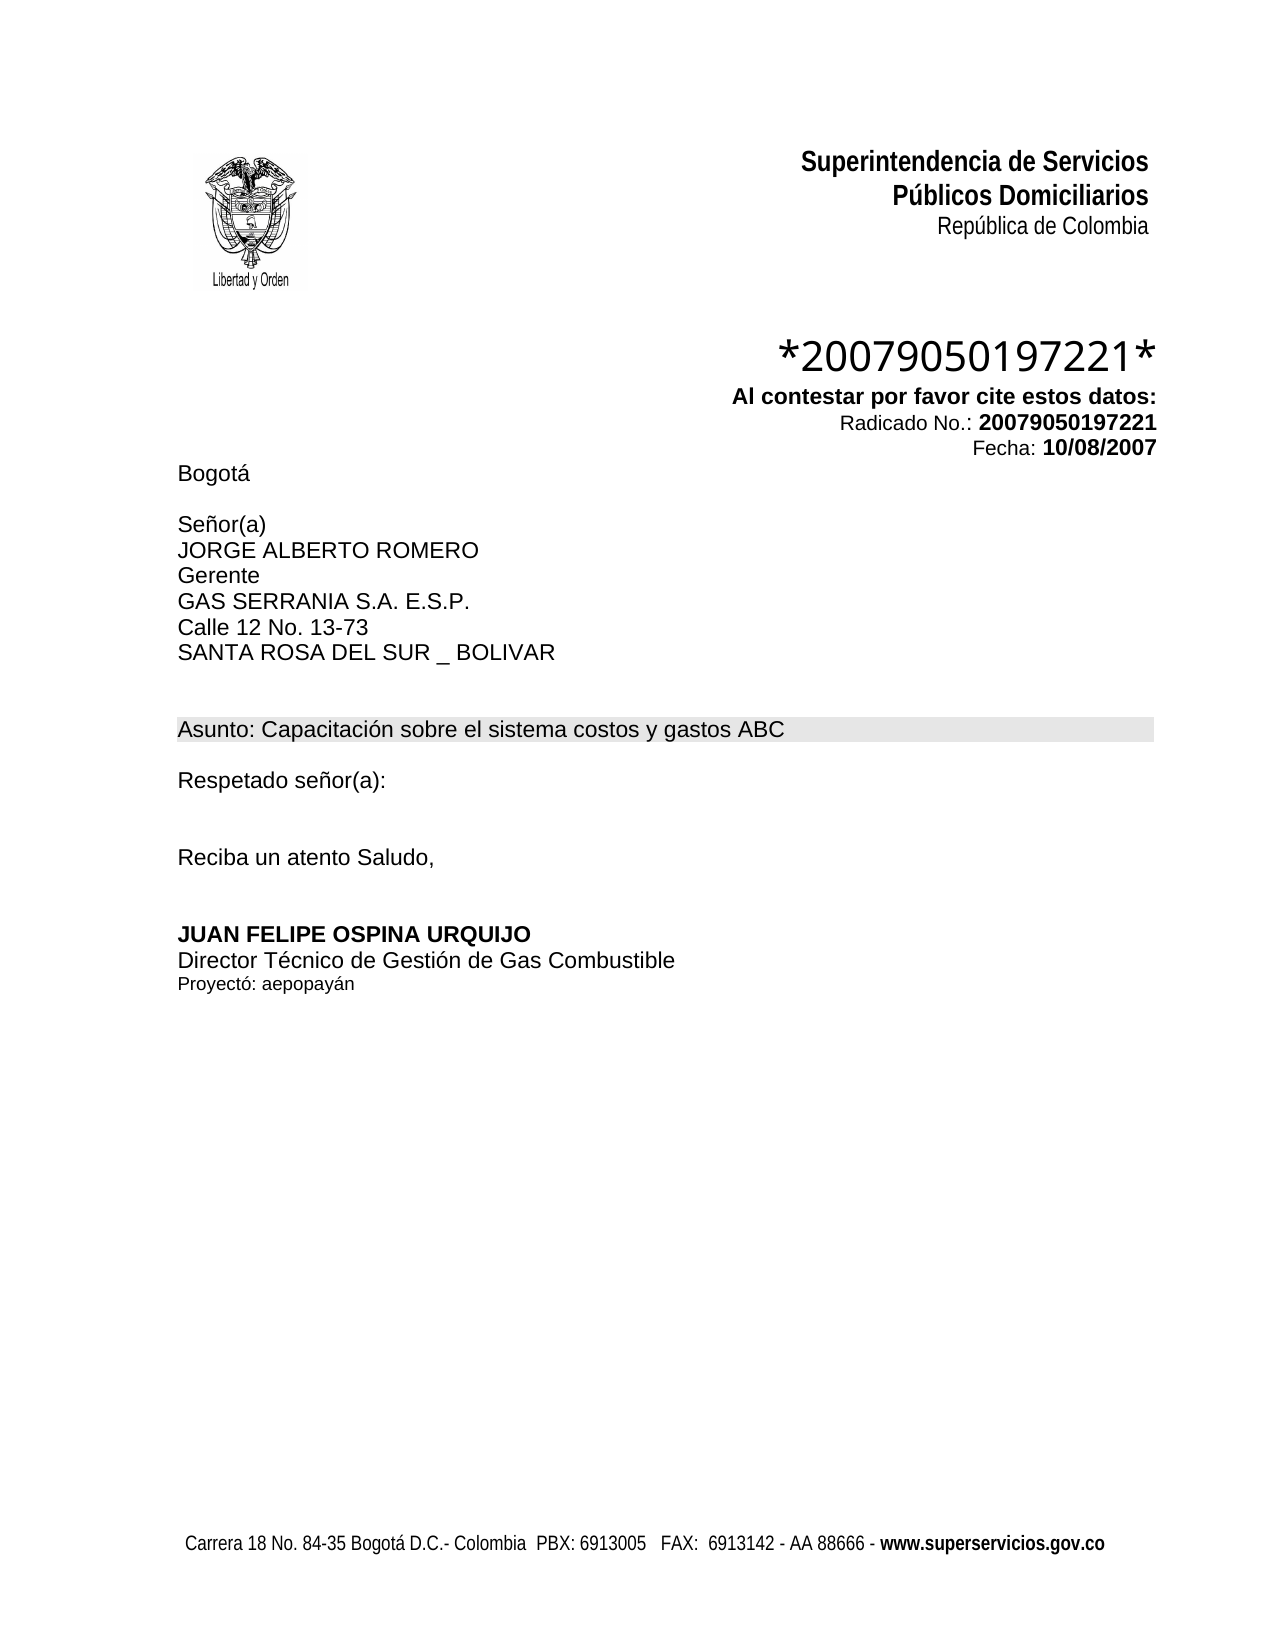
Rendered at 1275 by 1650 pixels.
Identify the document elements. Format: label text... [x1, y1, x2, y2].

text JORGE ALBERTO ROMERO [177, 537, 1157, 563]
text Señor(a) [177, 512, 1157, 537]
text Reciba un atento Saludo, [177, 845, 1157, 871]
picture [193, 153, 308, 291]
text SANTA ROSA DEL SUR _ BOLIVAR [177, 640, 1157, 666]
text Calle 12 No. 13-73 [177, 614, 1157, 640]
text GAS SERRANIA S.A. E.S.P. [177, 589, 1157, 614]
text Proyectó: aepopayán [177, 973, 1157, 994]
text Gerente [177, 563, 1157, 589]
text *20079050197221* [177, 327, 1157, 384]
text Director Técnico de Gestión de Gas Combustible [177, 947, 1157, 973]
text Bogotá [177, 461, 1157, 486]
text Asunto: Capacitación sobre el sistema costos y gastos ABC [177, 717, 1157, 742]
text Respetado señor(a): [177, 768, 1157, 794]
text Al contestar por favor cite estos datos: [177, 384, 1157, 409]
text JUAN FELIPE OSPINA URQUIJO [177, 922, 1157, 947]
text Fecha: 10/08/2007 [177, 435, 1157, 461]
text Radicado No.: 20079050197221 [177, 409, 1157, 435]
